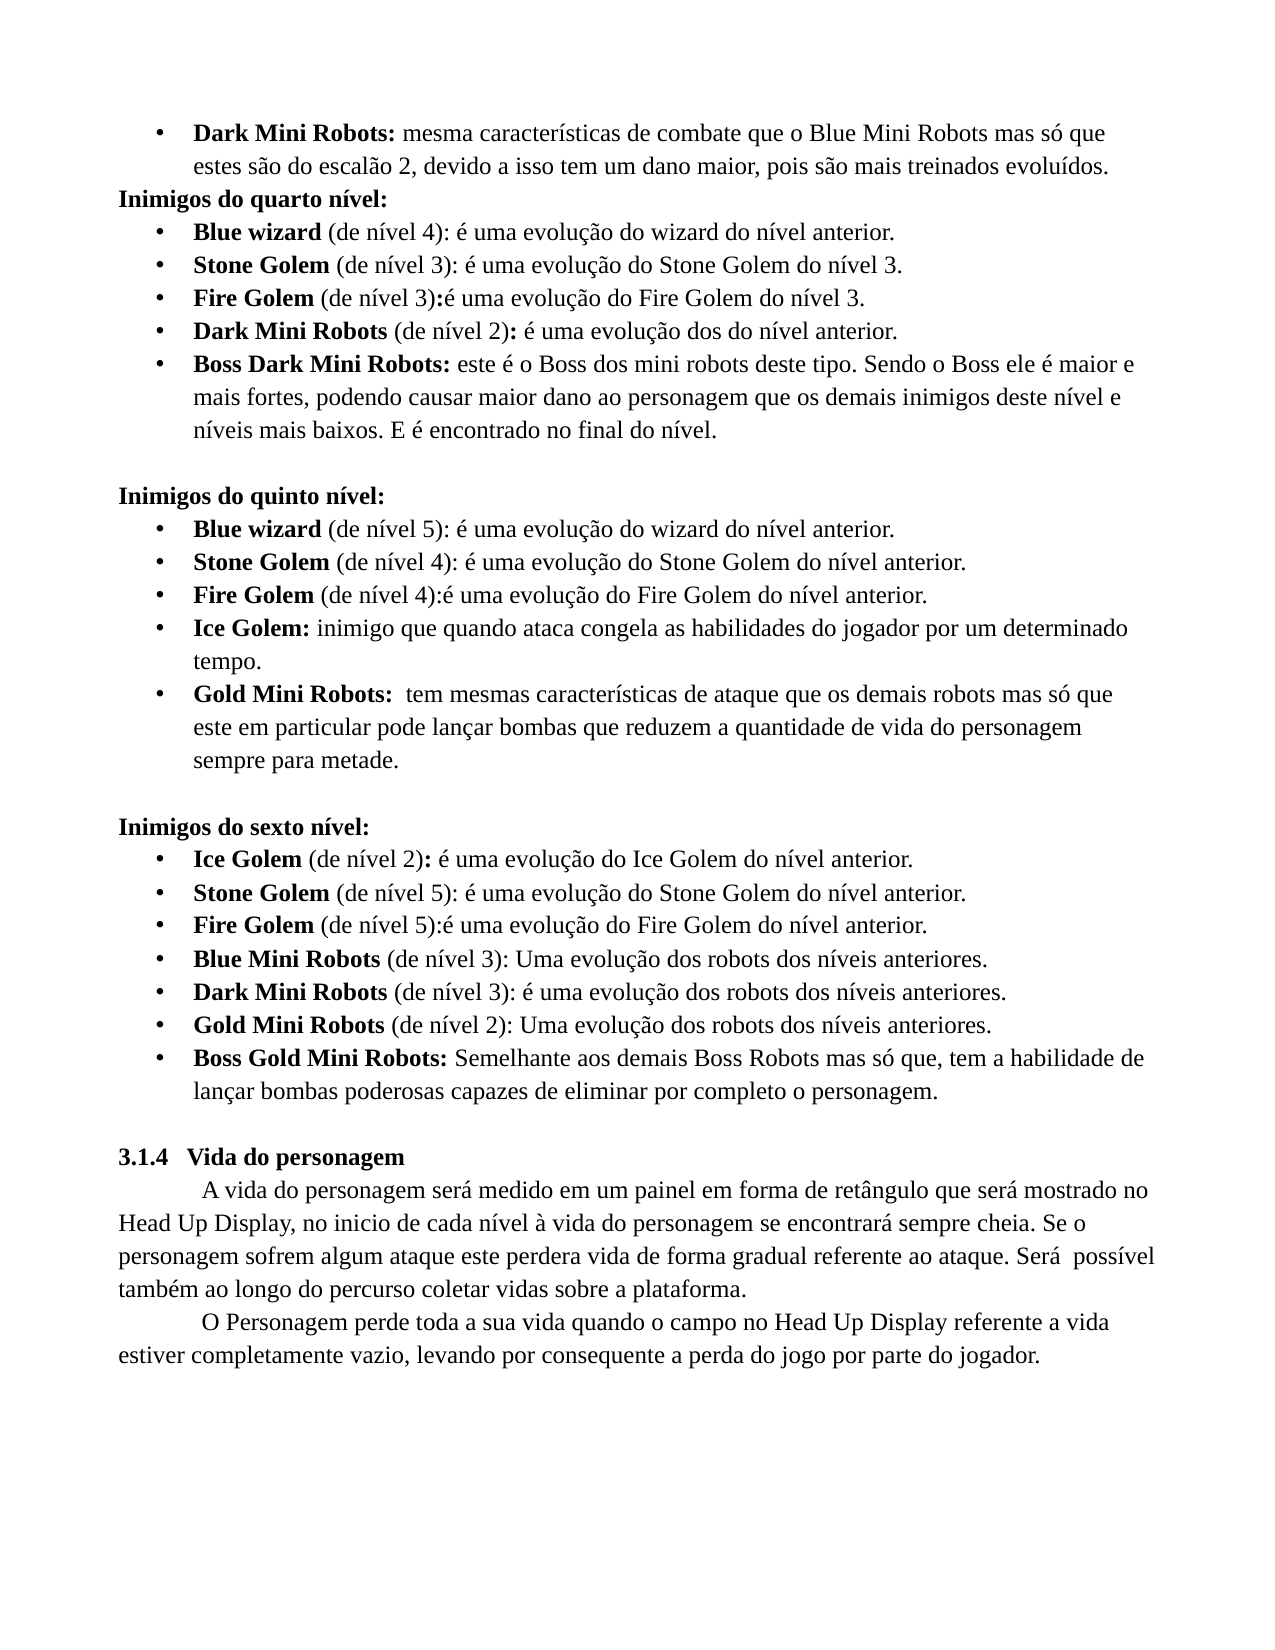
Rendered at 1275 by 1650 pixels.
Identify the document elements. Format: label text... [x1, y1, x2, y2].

text Inimigos do sexto nível: [118, 812, 1157, 840]
list Fire Golem (de nível 5):é uma evolução do Fire Golem do nível anterior. [156, 911, 1157, 939]
list Blue wizard (de nível 4): é uma evolução do wizard do nível anterior. [156, 217, 1157, 246]
list Dark Mini Robots (de nível 3): é uma evolução dos robots dos níveis anteriores. [156, 977, 1157, 1005]
list Fire Golem (de nível 4):é uma evolução do Fire Golem do nível anterior. [156, 580, 1157, 609]
list Gold Mini Robots (de nível 2): Uma evolução dos robots dos níveis anteriores. [156, 1010, 1157, 1038]
text Inimigos do quarto nível: [118, 184, 1157, 213]
list Gold Mini Robots: tem mesmas características de ataque que os demais robots mas só que este em particular pode lançar bombas que reduzem a quantidade de vida do personagem sempre para metade. [156, 679, 1157, 774]
text Inimigos do quinto nível: [118, 481, 1157, 510]
list Boss Gold Mini Robots: Semelhante aos demais Boss Robots mas só que, tem a habilidade de lançar bombas poderosas capazes de eliminar por completo o personagem. [156, 1043, 1157, 1104]
list Blue wizard (de nível 5): é uma evolução do wizard do nível anterior. [156, 514, 1157, 543]
text 3.1.4 Vida do personagem [118, 1142, 1157, 1171]
list Boss Dark Mini Robots: este é o Boss dos mini robots deste tipo. Sendo o Boss ele é maior e mais fortes, podendo causar maior dano ao personagem que os demais inimigos deste nível e níveis mais baixos. E é encontrado no final do nível. [156, 349, 1157, 444]
list Stone Golem (de nível 4): é uma evolução do Stone Golem do nível anterior. [156, 547, 1157, 576]
list Stone Golem (de nível 3): é uma evolução do Stone Golem do nível 3. [156, 250, 1157, 279]
text A vida do personagem será medido em um painel em forma de retângulo que será mostrado no Head Up Display, no inicio de cada nível à vida do personagem se encontrará sempre cheia. Se o personagem sofrem algum ataque este perdera vida de forma gradual referente ao ataque. Será possível também ao longo do percurso coletar vidas sobre a plataforma. O Personagem perde toda a sua vida quando o campo no Head Up Display referente a vida estiver completamente vazio, levando por consequente a perda do jogo por parte do jogador. [118, 1175, 1157, 1369]
list Dark Mini Robots: mesma características de combate que o Blue Mini Robots mas só que estes são do escalão 2, devido a isso tem um dano maior, pois são mais treinados evoluídos. [156, 118, 1157, 180]
list Blue Mini Robots (de nível 3): Uma evolução dos robots dos níveis anteriores. [156, 944, 1157, 972]
list Fire Golem (de nível 3):é uma evolução do Fire Golem do nível 3. [156, 283, 1157, 312]
list Ice Golem (de nível 2): é uma evolução do Ice Golem do nível anterior. [156, 844, 1157, 873]
list Dark Mini Robots (de nível 2): é uma evolução dos do nível anterior. [156, 316, 1157, 345]
list Stone Golem (de nível 5): é uma evolução do Stone Golem do nível anterior. [156, 878, 1157, 906]
list Ice Golem: inimigo que quando ataca congela as habilidades do jogador por um determinado tempo. [156, 613, 1157, 675]
